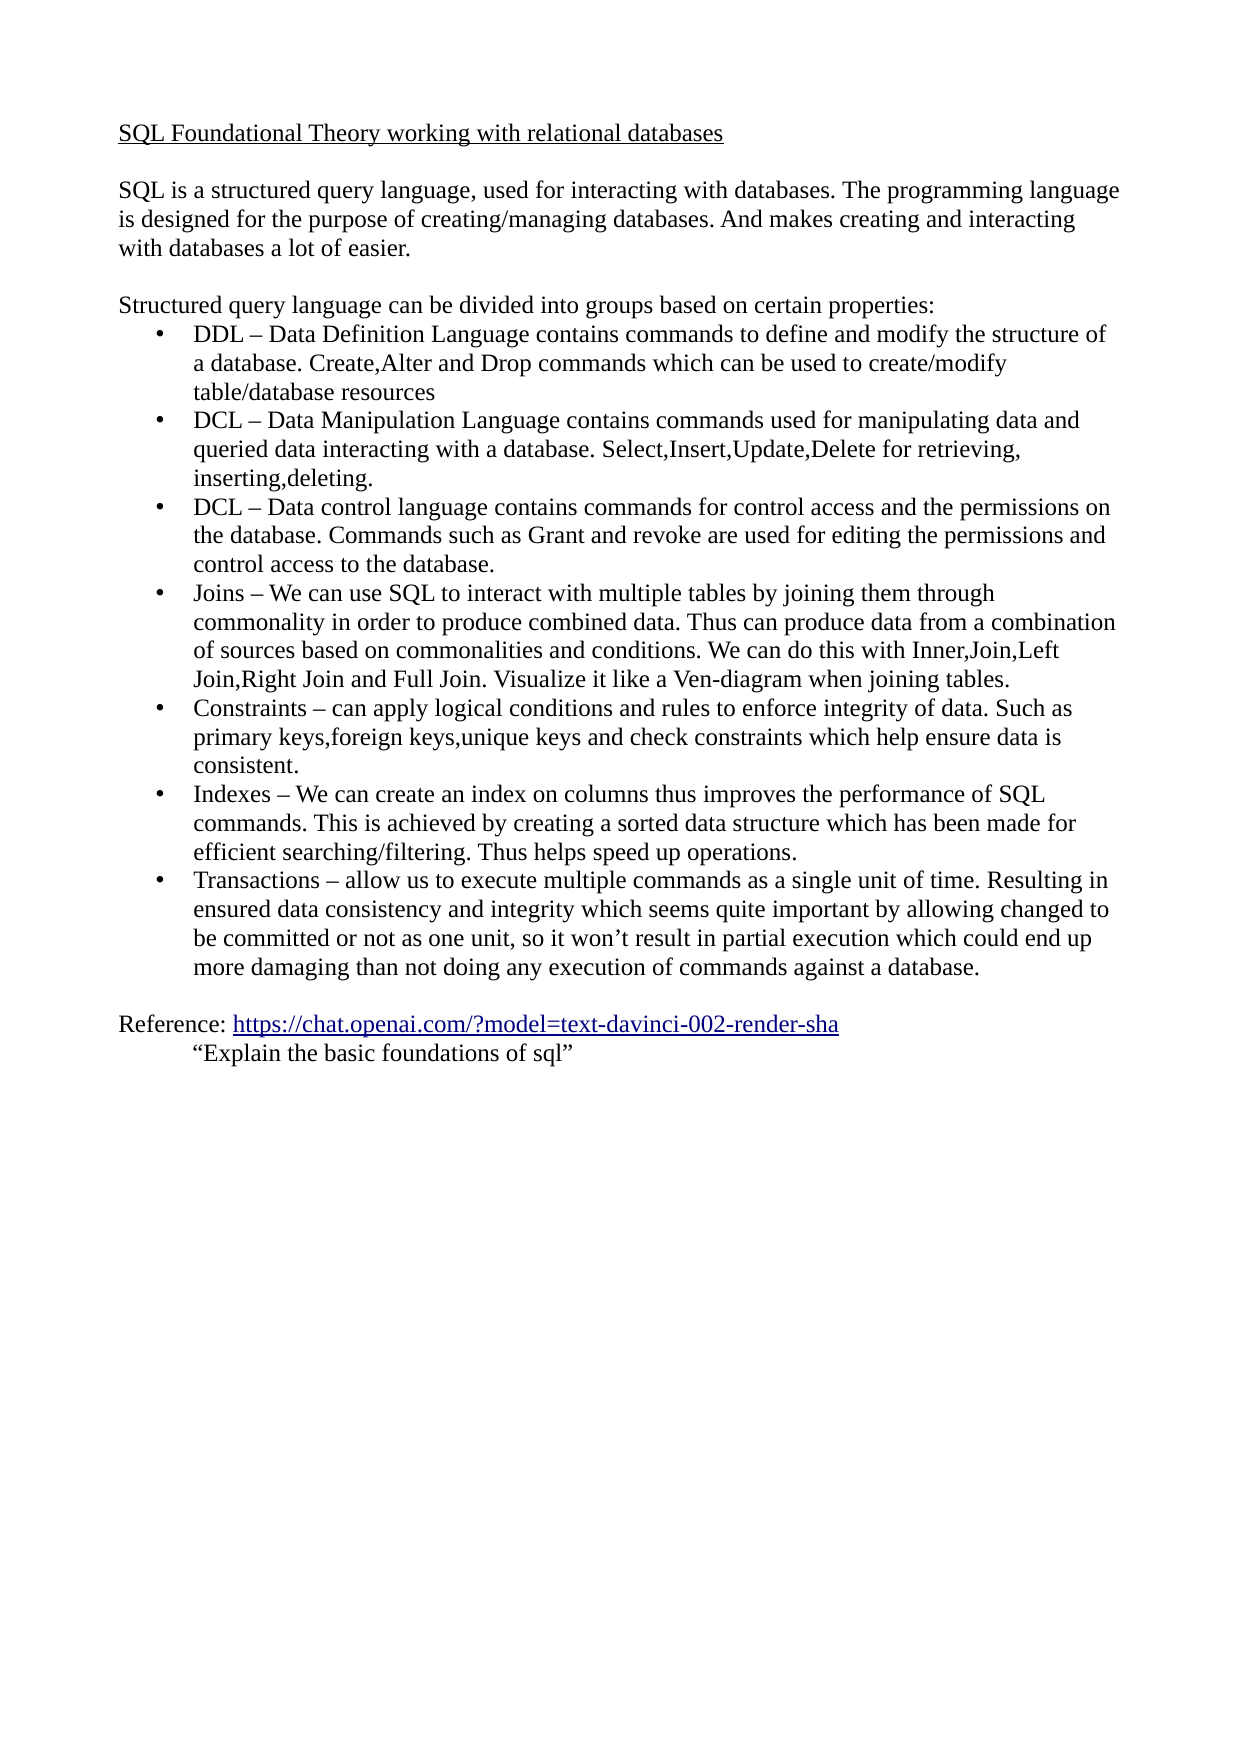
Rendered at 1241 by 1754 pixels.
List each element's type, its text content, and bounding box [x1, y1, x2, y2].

list Joins – We can use SQL to interact with multiple tables by joining them through commonality in order to produce combined data. Thus can produce data from a combination of sources based on commonalities and conditions. We can do this with Inner,Join,Left Join,Right Join and Full Join. Visualize it like a Ven-diagram when joining tables. [156, 578, 1122, 693]
list DCL – Data Manipulation Language contains commands used for manipulating data and queried data interacting with a database. Select,Insert,Update,Delete for retrieving, inserting,deleting. [156, 406, 1122, 492]
list Indexes – We can create an index on columns thus improves the performance of SQL commands. This is achieved by creating a sorted data structure which has been made for efficient searching/filtering. Thus helps speed up operations. [156, 779, 1122, 866]
list DCL – Data control language contains commands for control access and the permissions on the database. Commands such as Grant and revoke are used for editing the permissions and control access to the database. [156, 492, 1122, 578]
text Structured query language can be divided into groups based on certain properties: [118, 291, 1122, 319]
text SQL Foundational Theory working with relational databases [118, 118, 1122, 147]
text Reference: https://chat.openai.com/?model=text-davinci-002-render-sha [118, 1009, 1122, 1038]
text “Explain the basic foundations of sql” [118, 1038, 1122, 1067]
list Constraints – can apply logical conditions and rules to enforce integrity of data. Such as primary keys,foreign keys,unique keys and check constraints which help ensure data is consistent. [156, 693, 1122, 779]
list Transactions – allow us to execute multiple commands as a single unit of time. Resulting in ensured data consistency and integrity which seems quite important by allowing changed to be committed or not as one unit, so it won’t result in partial execution which could end up more damaging than not doing any execution of commands against a database. [156, 866, 1122, 981]
list DDL – Data Definition Language contains commands to define and modify the structure of a database. Create,Alter and Drop commands which can be used to create/modify table/database resources [156, 319, 1122, 406]
text SQL is a structured query language, used for interacting with databases. The programming language is designed for the purpose of creating/managing databases. And makes creating and interacting with databases a lot of easier. [118, 176, 1122, 262]
